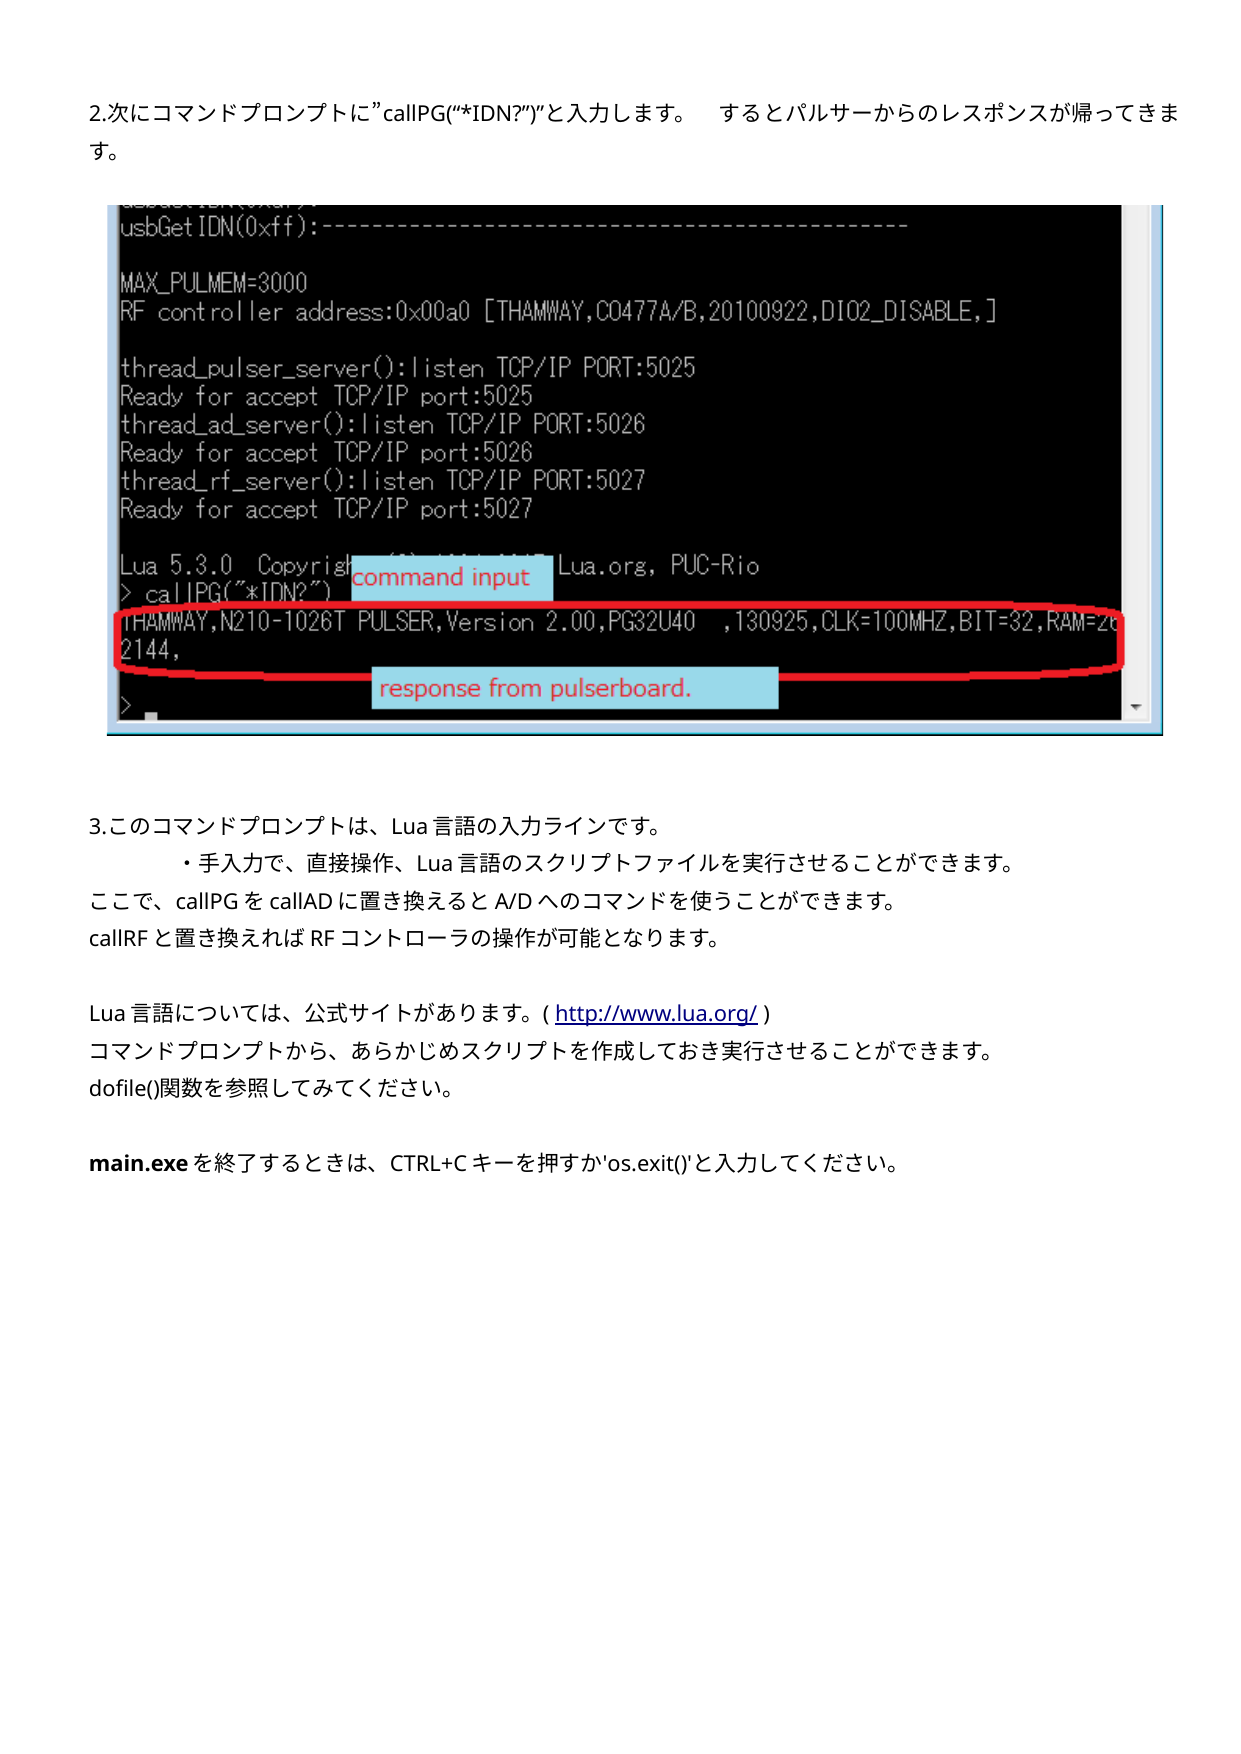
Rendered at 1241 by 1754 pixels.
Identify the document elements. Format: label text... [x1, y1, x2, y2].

text ここで、callPGをcallADに置き換えるとA/Dへのコマンドを使うことができます。 [89, 881, 1181, 918]
text main.exeを終了するときは、CTRL+Cキーを押すか'os.exit()'と入力してください。 [89, 1143, 1181, 1181]
text 2.次にコマンドプロンプトに”callPG(“*IDN?”)”と入力します。 するとパルサーからのレスポンスが帰ってきます。 [89, 93, 1181, 168]
text コマンドプロンプトから、あらかじめスクリプトを作成しておき実行させることができます。 [89, 1031, 1181, 1068]
text callRFと置き換えればRFコントローラの操作が可能となります。 [89, 918, 1181, 956]
text Lua言語については、公式サイトがあります。( http://www.lua.org/ ) [89, 993, 1181, 1031]
picture [106, 205, 1164, 736]
text ・手入力で、直接操作、Lua言語のスクリプトファイルを実行させることができます。 [89, 843, 1181, 881]
text dofile()関数を参照してみてください。 [89, 1068, 1181, 1106]
text 3.このコマンドプロンプトは、Lua言語の入力ラインです。 [89, 806, 1181, 843]
